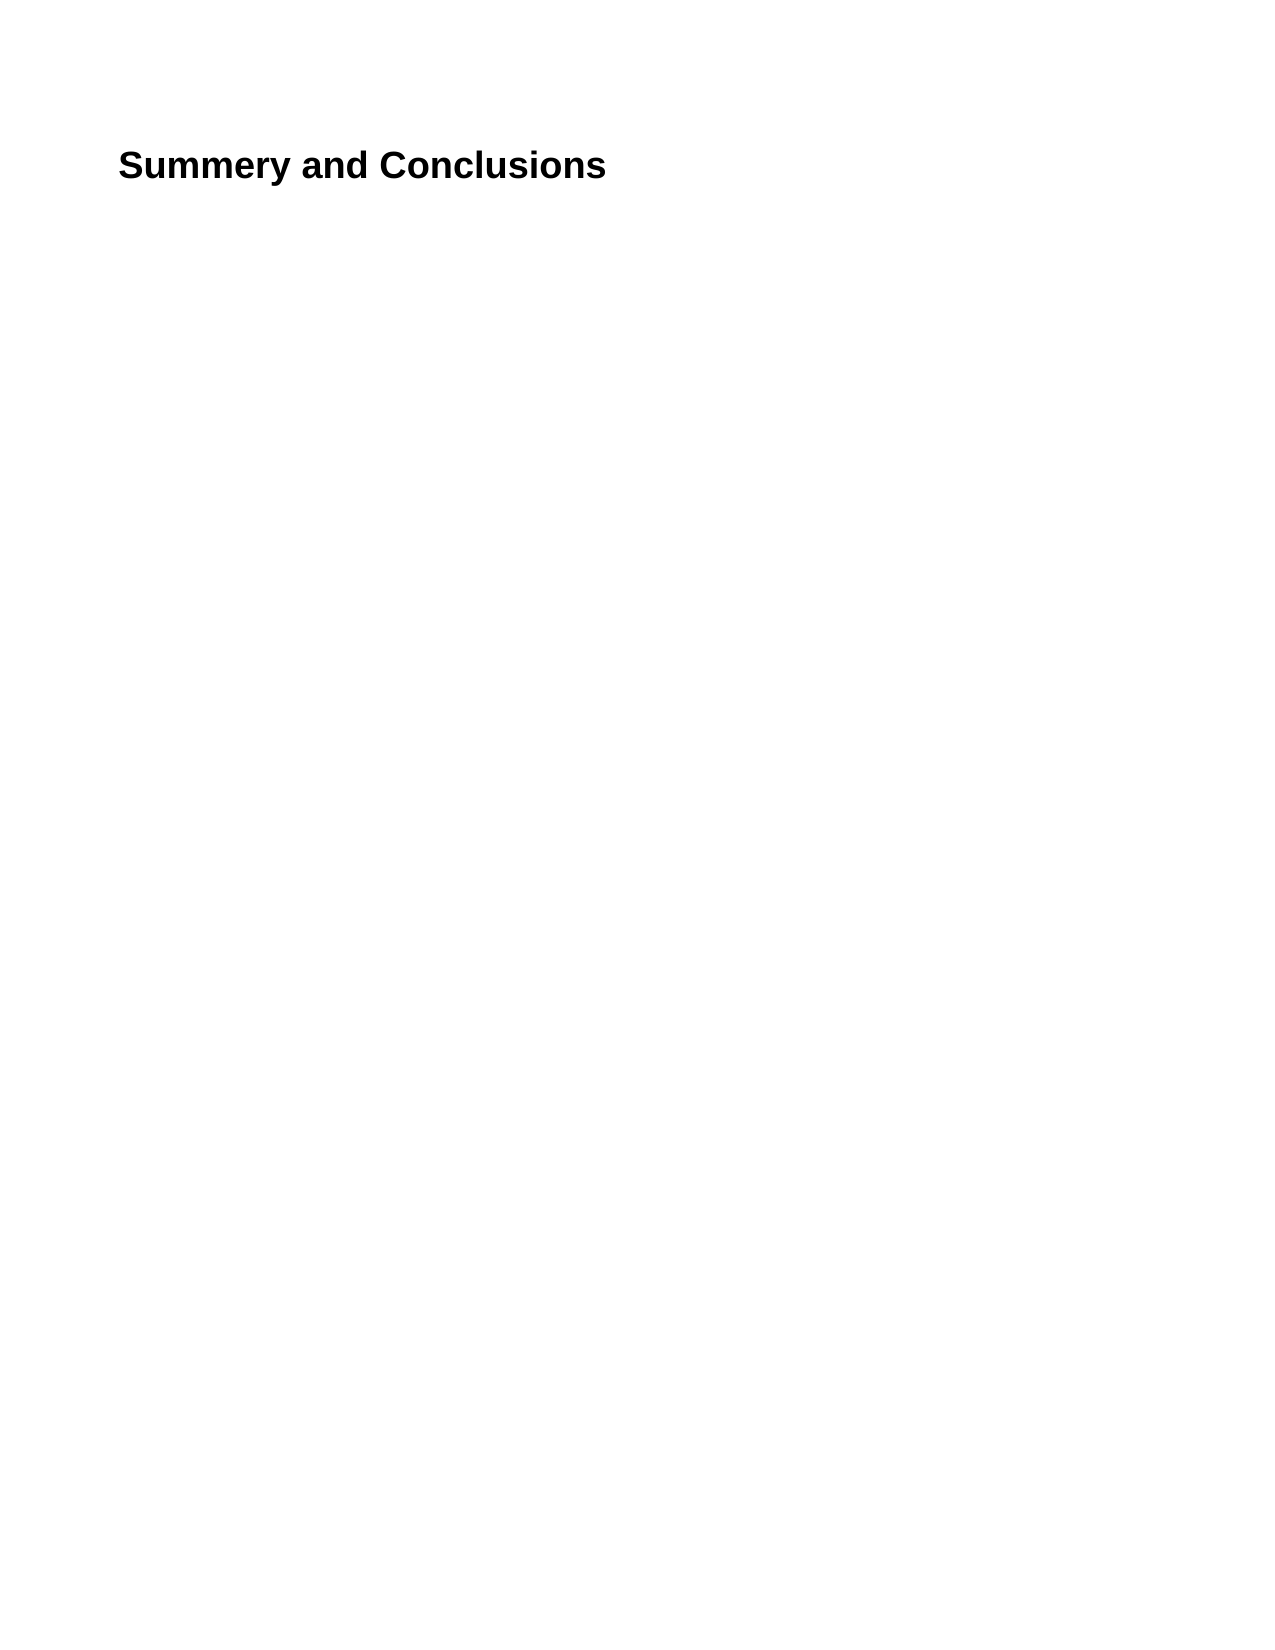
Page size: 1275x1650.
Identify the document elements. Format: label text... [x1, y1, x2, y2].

subtitle Summery and Conclusions [118, 143, 1157, 187]
